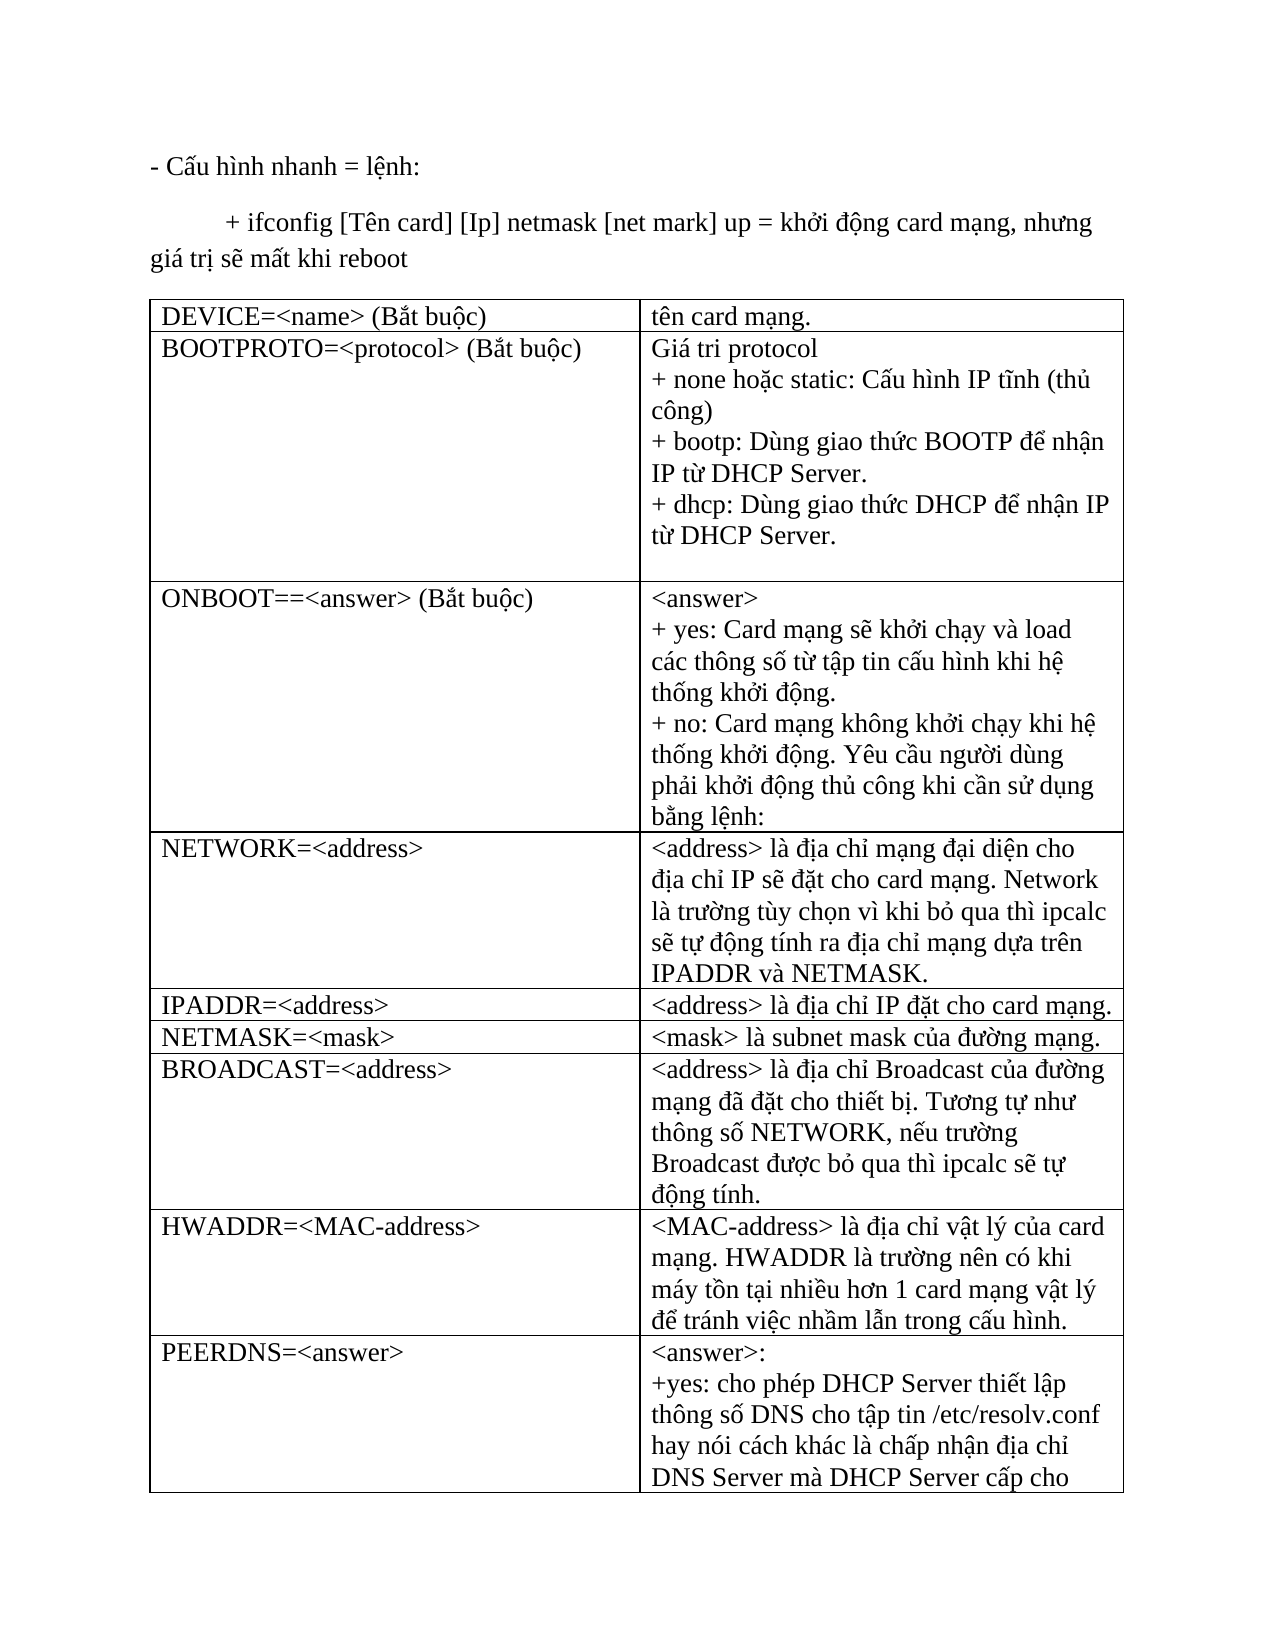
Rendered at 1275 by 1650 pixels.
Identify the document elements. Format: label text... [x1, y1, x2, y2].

text - Cấu hình nhanh = lệnh: [150, 150, 1125, 181]
table_cell NETWORK=<address> [151, 833, 639, 988]
table_cell <address> là địa chỉ IP đặt cho card mạng. [641, 989, 1123, 1020]
table_header tên card mạng. [641, 300, 1123, 331]
table_cell PEERDNS=<answer> [151, 1336, 639, 1492]
table_cell <answer> + yes: Card mạng sẽ khởi chạy và load các thông số từ tập tin cấu hình khi hệ thống khởi động. + no: Card mạng không khởi chạy khi hệ thống khởi động. Yêu cầu người dùng phải khởi động thủ công khi cần sử dụng bằng lệnh: [641, 582, 1123, 831]
table_cell BROADCAST=<address> [151, 1054, 639, 1209]
table_cell <answer>: +yes: cho phép DHCP Server thiết lập thông số DNS cho tập tin /etc/resolv.conf hay nói cách khác là chấp nhận địa chỉ DNS Server mà DHCP Server cấp cho [641, 1336, 1123, 1492]
table_cell Giá tri protocol + none hoặc static: Cấu hình IP tĩnh (thủ công) + bootp: Dùng giao thức BOOTP để nhận IP từ DHCP Server. + dhcp: Dùng giao thức DHCP để nhận IP từ DHCP Server. [641, 332, 1123, 581]
table_cell <address> là địa chỉ Broadcast của đường mạng đã đặt cho thiết bị. Tương tự như thông số NETWORK, nếu trường Broadcast được bỏ qua thì ipcalc sẽ tự động tính. [641, 1054, 1123, 1209]
table_cell BOOTPROTO=<protocol> (Bắt buộc) [151, 332, 639, 581]
text + ifconfig [Tên card] [Ip] netmask [net mark] up = khởi động card mạng, nhưng giá trị sẽ mất khi reboot [150, 207, 1125, 273]
table_cell IPADDR=<address> [151, 989, 639, 1020]
table_header DEVICE=<name> (Bắt buộc) [151, 300, 639, 331]
table_cell ONBOOT==<answer> (Bắt buộc) [151, 582, 639, 831]
table_cell <mask> là subnet mask của đường mạng. [641, 1021, 1123, 1053]
table_cell NETMASK=<mask> [151, 1021, 639, 1053]
table_cell <MAC-address> là địa chỉ vật lý của card mạng. HWADDR là trường nên có khi máy tồn tại nhiều hơn 1 card mạng vật lý để tránh việc nhầm lẫn trong cấu hình. [641, 1210, 1123, 1335]
table_cell HWADDR=<MAC-address> [151, 1210, 639, 1335]
table_cell <address> là địa chỉ mạng đại diện cho địa chỉ IP sẽ đặt cho card mạng. Network là trường tùy chọn vì khi bỏ qua thì ipcalc sẽ tự động tính ra địa chỉ mạng dựa trên IPADDR và NETMASK. [641, 833, 1123, 988]
